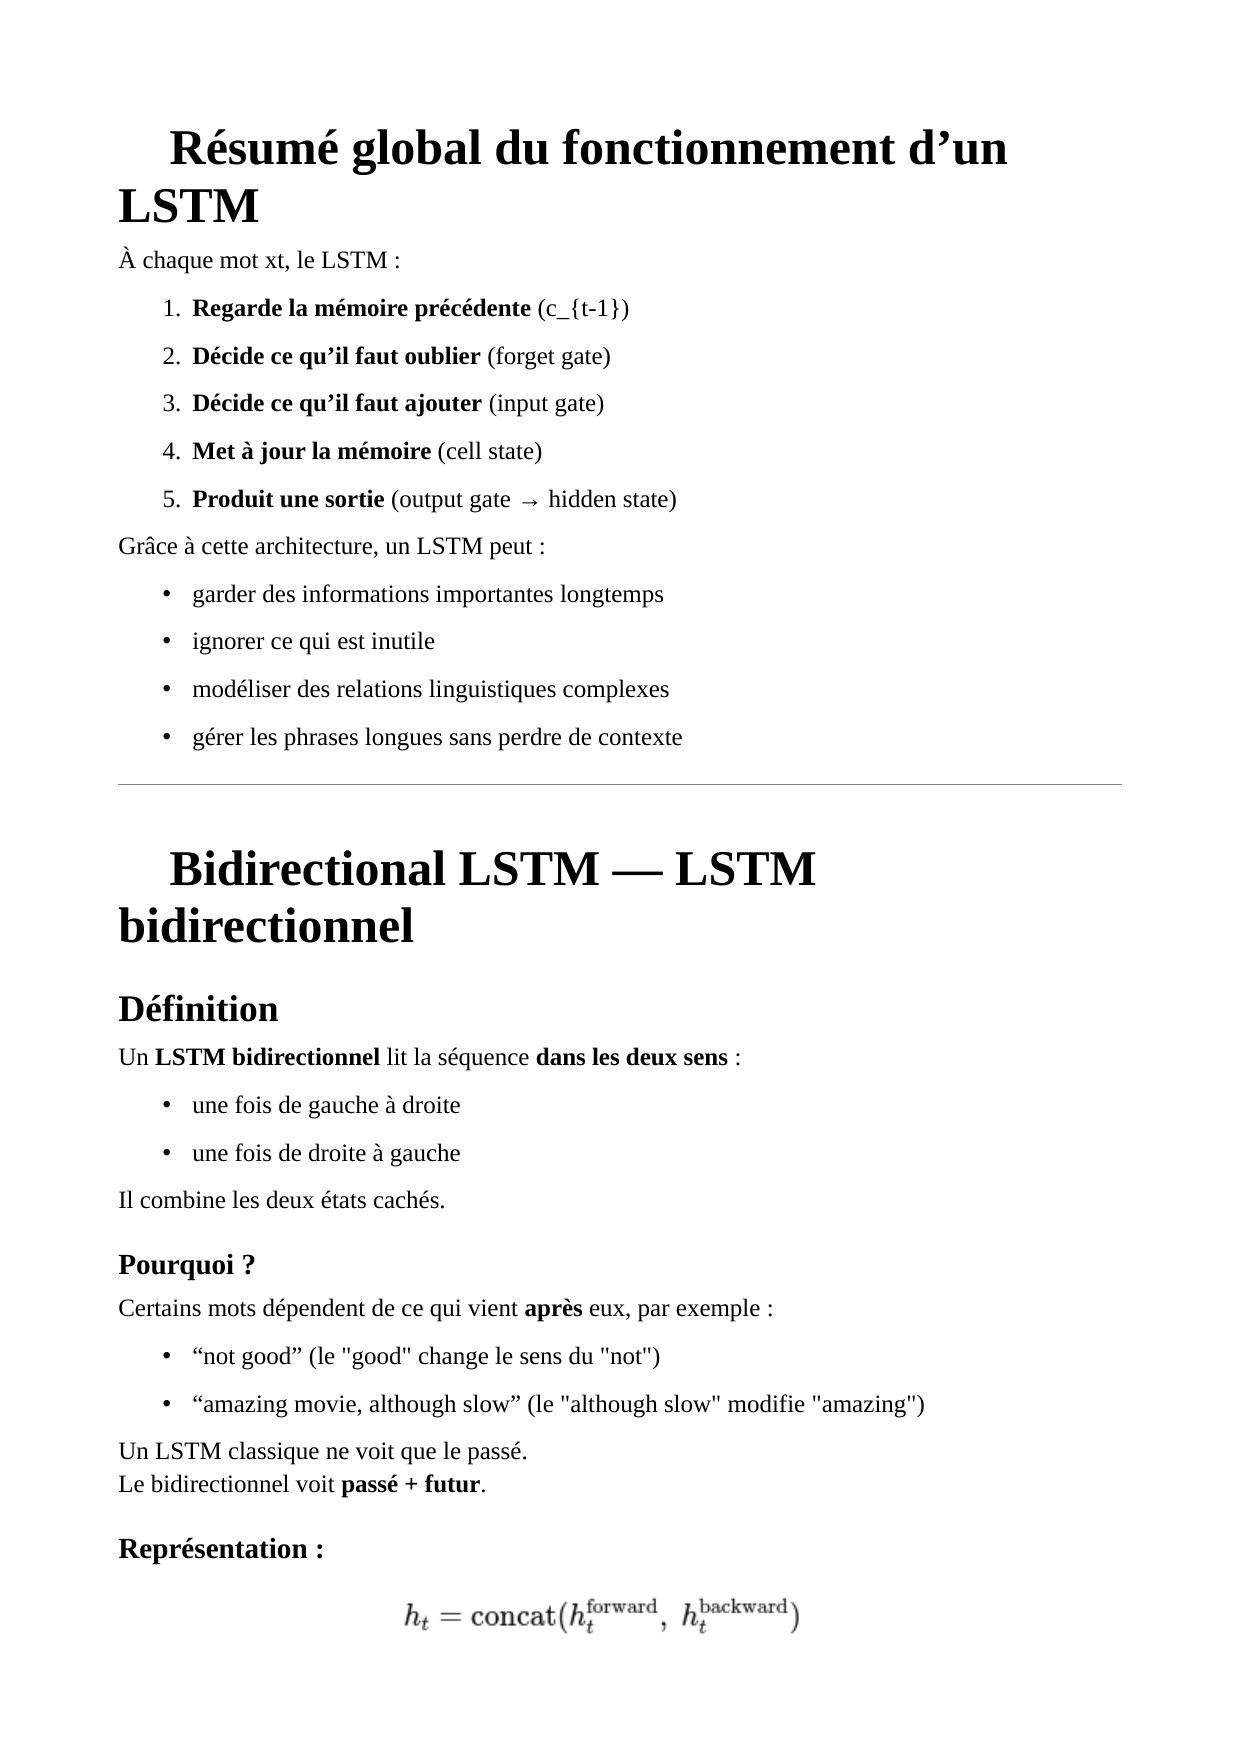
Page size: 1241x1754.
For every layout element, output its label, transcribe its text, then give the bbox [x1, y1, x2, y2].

list Regarde la mémoire précédente (c_{t-1}) [162, 293, 1122, 322]
list garder des informations importantes longtemps [162, 579, 1122, 608]
list une fois de gauche à droite [162, 1090, 1122, 1119]
list Met à jour la mémoire (cell state) [162, 436, 1122, 465]
list ignorer ce qui est inutile [162, 626, 1122, 655]
list modéliser des relations linguistiques complexes [162, 674, 1122, 703]
list “not good” (le "good" change le sens du "not") [162, 1341, 1122, 1370]
list une fois de droite à gauche [162, 1138, 1122, 1166]
picture [392, 1577, 849, 1662]
text Il combine les deux états cachés. [118, 1185, 1122, 1214]
text Un LSTM bidirectionnel lit la séquence dans les deux sens : [118, 1042, 1122, 1071]
subtitle Représentation : [118, 1532, 1122, 1565]
subtitle Définition [118, 987, 1122, 1030]
text Un LSTM classique ne voit que le passé. Le bidirectionnel voit passé + futur. [118, 1436, 1122, 1498]
list Produit une sortie (output gate → hidden state) [162, 484, 1122, 512]
list Décide ce qu’il faut ajouter (input gate) [162, 388, 1122, 417]
list Décide ce qu’il faut oublier (forget gate) [162, 341, 1122, 369]
subtitle Pourquoi ? [118, 1247, 1122, 1281]
list “amazing movie, although slow” (le "although slow" modifie "amazing") [162, 1389, 1122, 1417]
subtitle 🔀 Bidirectional LSTM — LSTM bidirectionnel [118, 838, 1122, 953]
list gérer les phrases longues sans perdre de contexte [162, 722, 1122, 750]
text Grâce à cette architecture, un LSTM peut : [118, 531, 1122, 560]
text Certains mots dépendent de ce qui vient après eux, par exemple : [118, 1293, 1122, 1322]
text À chaque mot xt​, le LSTM : [118, 246, 1122, 274]
subtitle 🧩 Résumé global du fonctionnement d’un LSTM [118, 118, 1122, 233]
